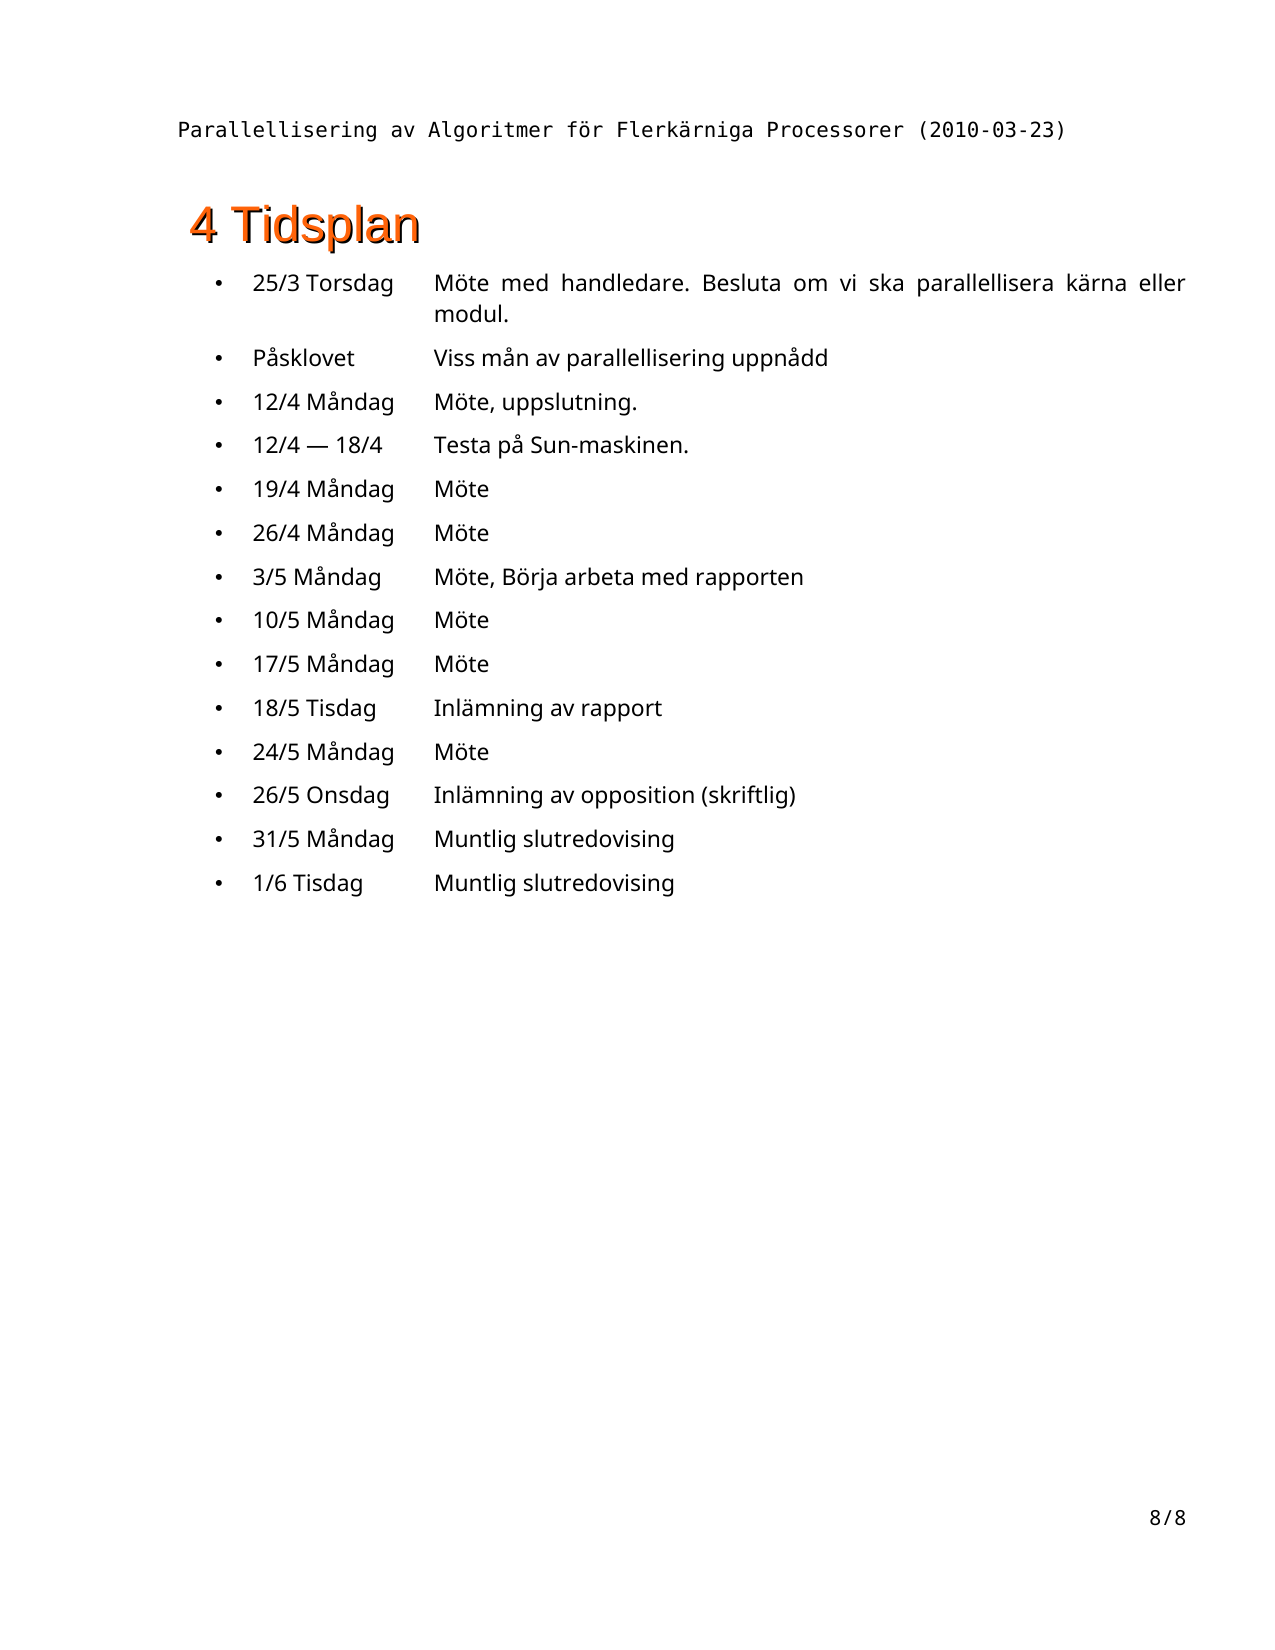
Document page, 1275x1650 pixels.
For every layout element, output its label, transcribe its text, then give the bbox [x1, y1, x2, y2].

list 3/5 Måndag Möte, Börja arbeta med rapporten [804, 560, 1186, 592]
list 17/5 Måndag Möte [489, 648, 1186, 679]
list 12/4 Måndag Möte, uppslutning. [643, 385, 1186, 417]
list Påsklovet Viss mån av parallellisering uppnådd [835, 342, 1186, 373]
list Påsklovet Viss mån av parallellisering uppnådd [215, 342, 252, 373]
list 10/5 Måndag Möte [215, 604, 252, 635]
list 26/5 Onsdag Inlämning av opposition (skriftlig) [215, 779, 252, 810]
subtitle 4 Tidsplan [434, 196, 1171, 252]
list 26/5 Onsdag Inlämning av opposition (skriftlig) [796, 779, 1186, 810]
list 1/6 Tisdag Muntlig slutredovising [675, 867, 1186, 898]
list 3/5 Måndag Möte, Börja arbeta med rapporten [215, 560, 252, 592]
list 24/5 Måndag Möte [489, 735, 1186, 767]
list 17/5 Måndag Möte [215, 648, 252, 679]
list 10/5 Måndag Möte [489, 604, 1186, 635]
list 12/4 Måndag Möte, uppslutning. [215, 385, 252, 417]
list 26/4 Måndag Möte [215, 517, 252, 548]
list 24/5 Måndag Möte [215, 735, 252, 767]
list 18/5 Tisdag Inlämning av rapport [215, 692, 252, 723]
list 12/4 — 18/4 Testa på Sun-maskinen. [215, 429, 252, 460]
list 19/4 Måndag Möte [215, 473, 252, 504]
list 31/5 Måndag Muntlig slutredovising [215, 823, 252, 854]
list 26/4 Måndag Möte [495, 517, 1186, 548]
list 18/5 Tisdag Inlämning av rapport [662, 692, 1186, 723]
list 19/4 Måndag Möte [495, 473, 1186, 504]
list 25/3 Torsdag Möte med handledare. Besluta om vi ska parallellisera kärna eller modul. [509, 298, 1186, 329]
list 1/6 Tisdag Muntlig slutredovising [215, 867, 252, 898]
list 25/3 Torsdag Möte med handledare. Besluta om vi ska parallellisera kärna eller modul. [215, 267, 252, 329]
list 12/4 — 18/4 Testa på Sun-maskinen. [695, 429, 1186, 460]
list 31/5 Måndag Muntlig slutredovising [675, 823, 1186, 854]
